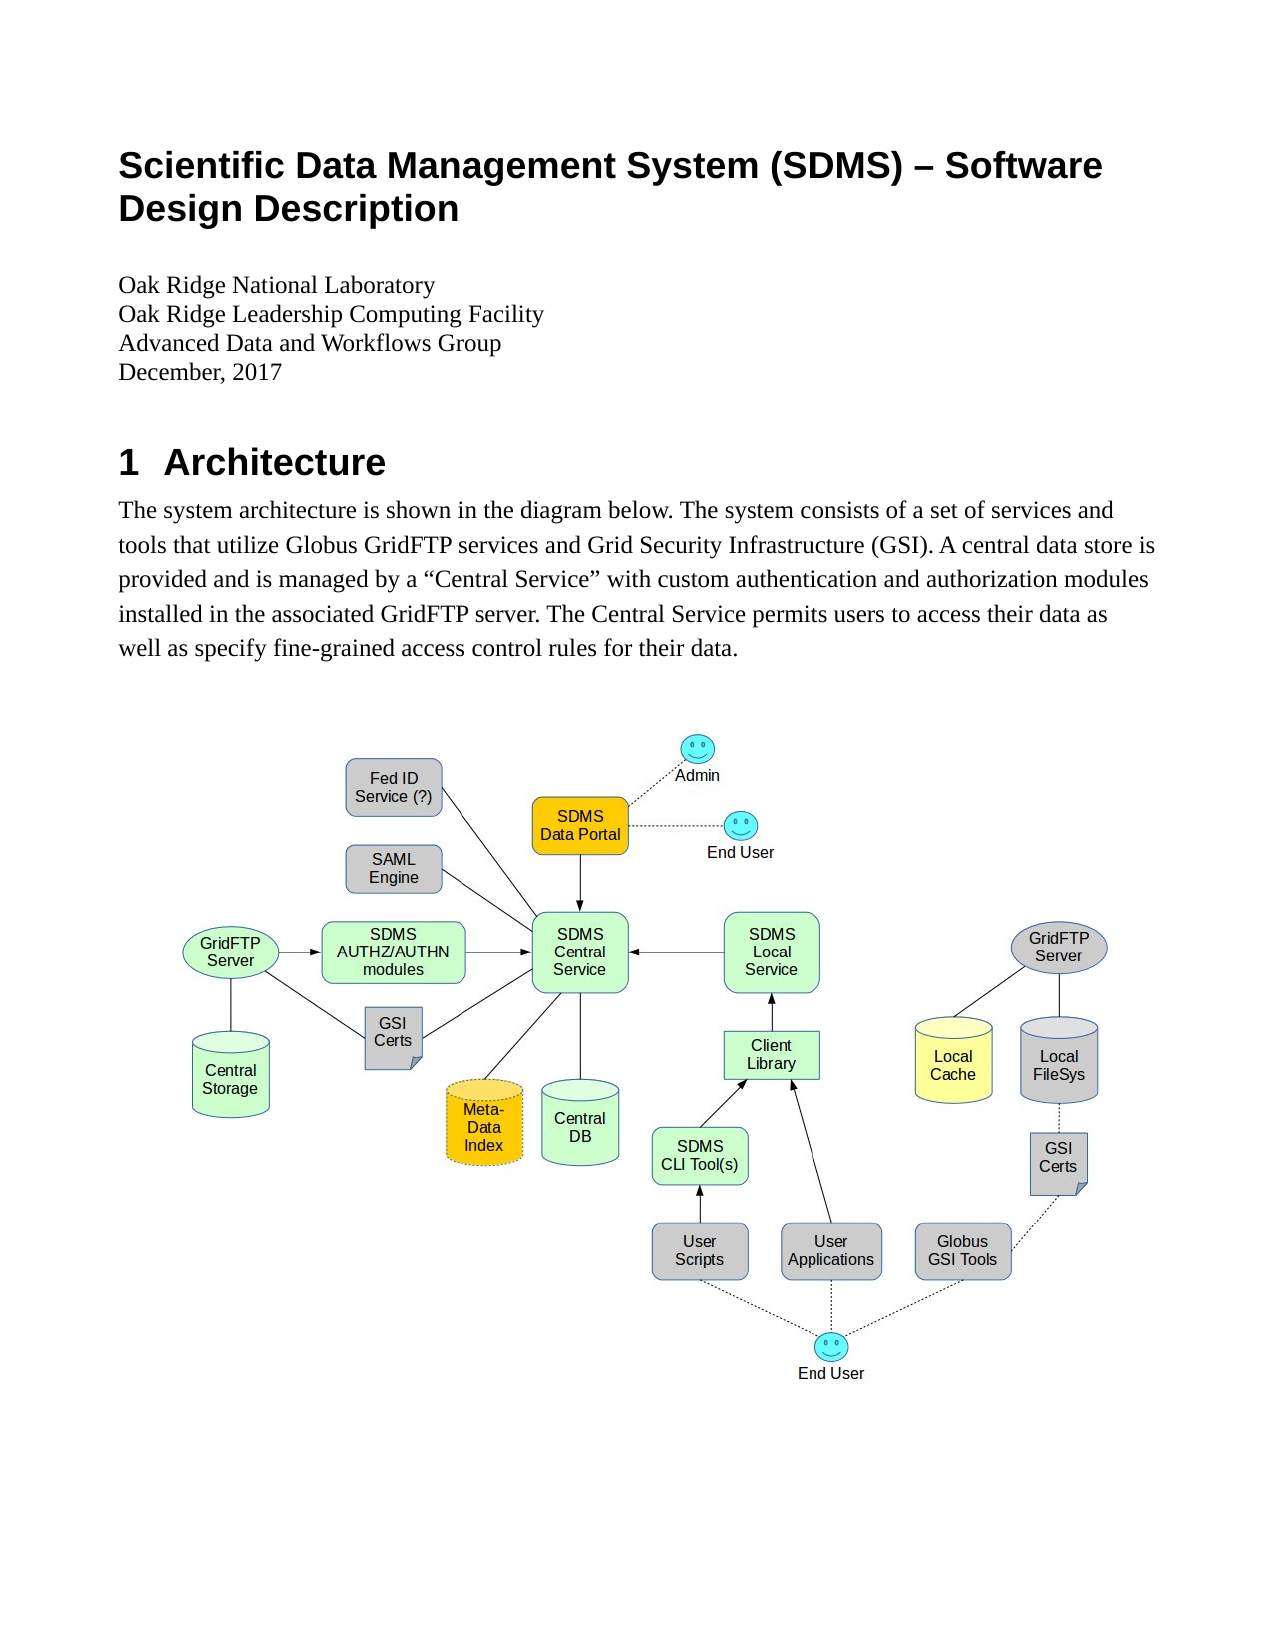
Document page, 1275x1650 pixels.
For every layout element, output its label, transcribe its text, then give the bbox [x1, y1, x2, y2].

text Advanced Data and Workflows Group [118, 328, 1157, 357]
text Oak Ridge National Laboratory [118, 271, 1157, 299]
text The system architecture is shown in the diagram below. The system consists of a set of services and tools that utilize Globus GridFTP services and Grid Security Infrastructure (GSI). A central data store is provided and is managed by a “Central Service” with custom authentication and authorization modules installed in the associated GridFTP server. The Central Service permits users to access their data as well as specify fine-grained access control rules for their data. [118, 496, 1157, 662]
subtitle Architecture [118, 439, 1157, 483]
title Scientific Data Management System (SDMS) – Software Design Description [118, 143, 1157, 229]
picture [111, 682, 1164, 1495]
text December, 2017 [118, 357, 1157, 386]
text Oak Ridge Leadership Computing Facility [118, 299, 1157, 328]
